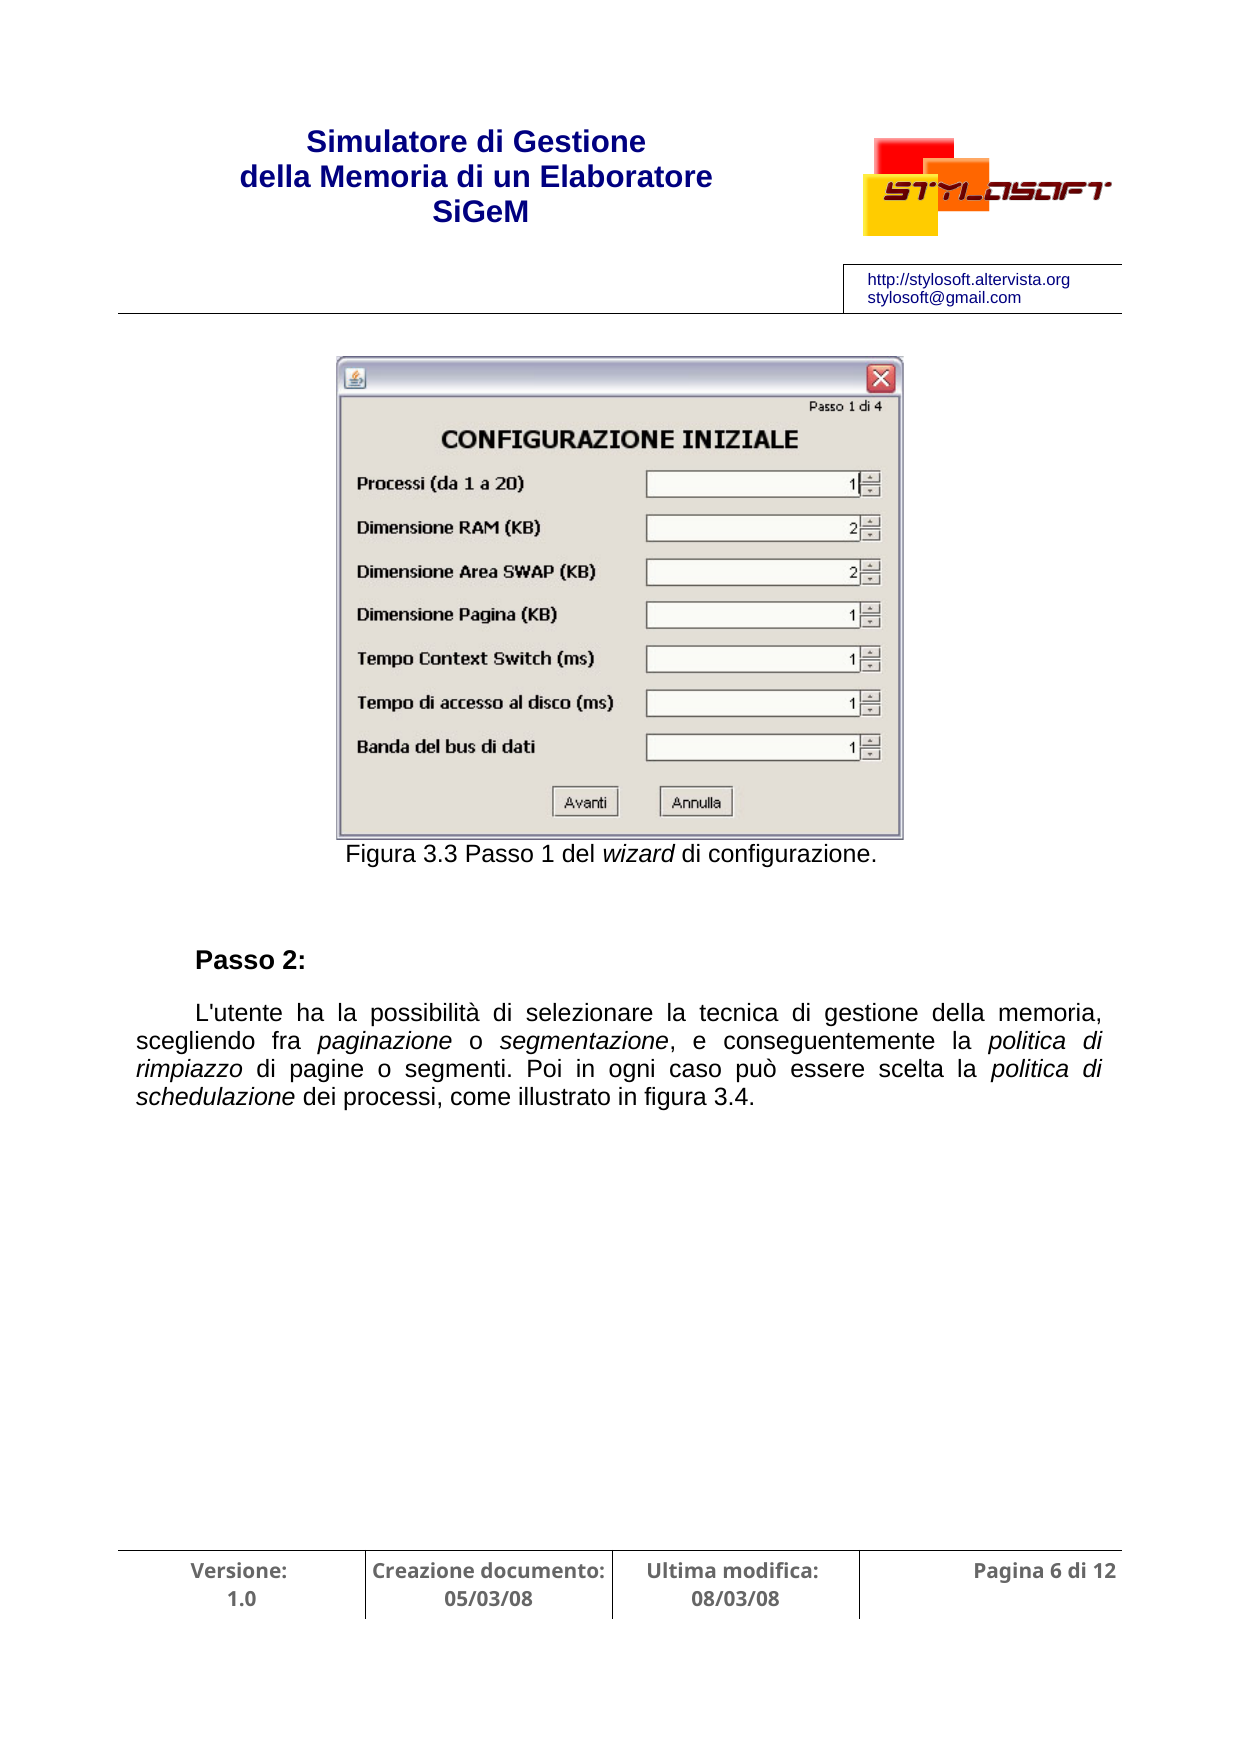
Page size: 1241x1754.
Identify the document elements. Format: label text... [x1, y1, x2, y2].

text Passo 2: [136, 945, 1104, 976]
picture [336, 356, 904, 840]
picture [848, 123, 1117, 247]
text Figura 3.3 Passo 1 del wizard di configurazione. [118, 356, 1104, 868]
text L'utente ha la possibilità di selezionare la tecnica di gestione della memoria, scegliendo fra paginazione o segmentazione, e conseguentemente la politica di rimpiazzo di pagine o segmenti. Poi in ogni caso può essere scelta la politica di schedulazione dei processi, come illustrato in figura 3.4. [136, 999, 1104, 1111]
